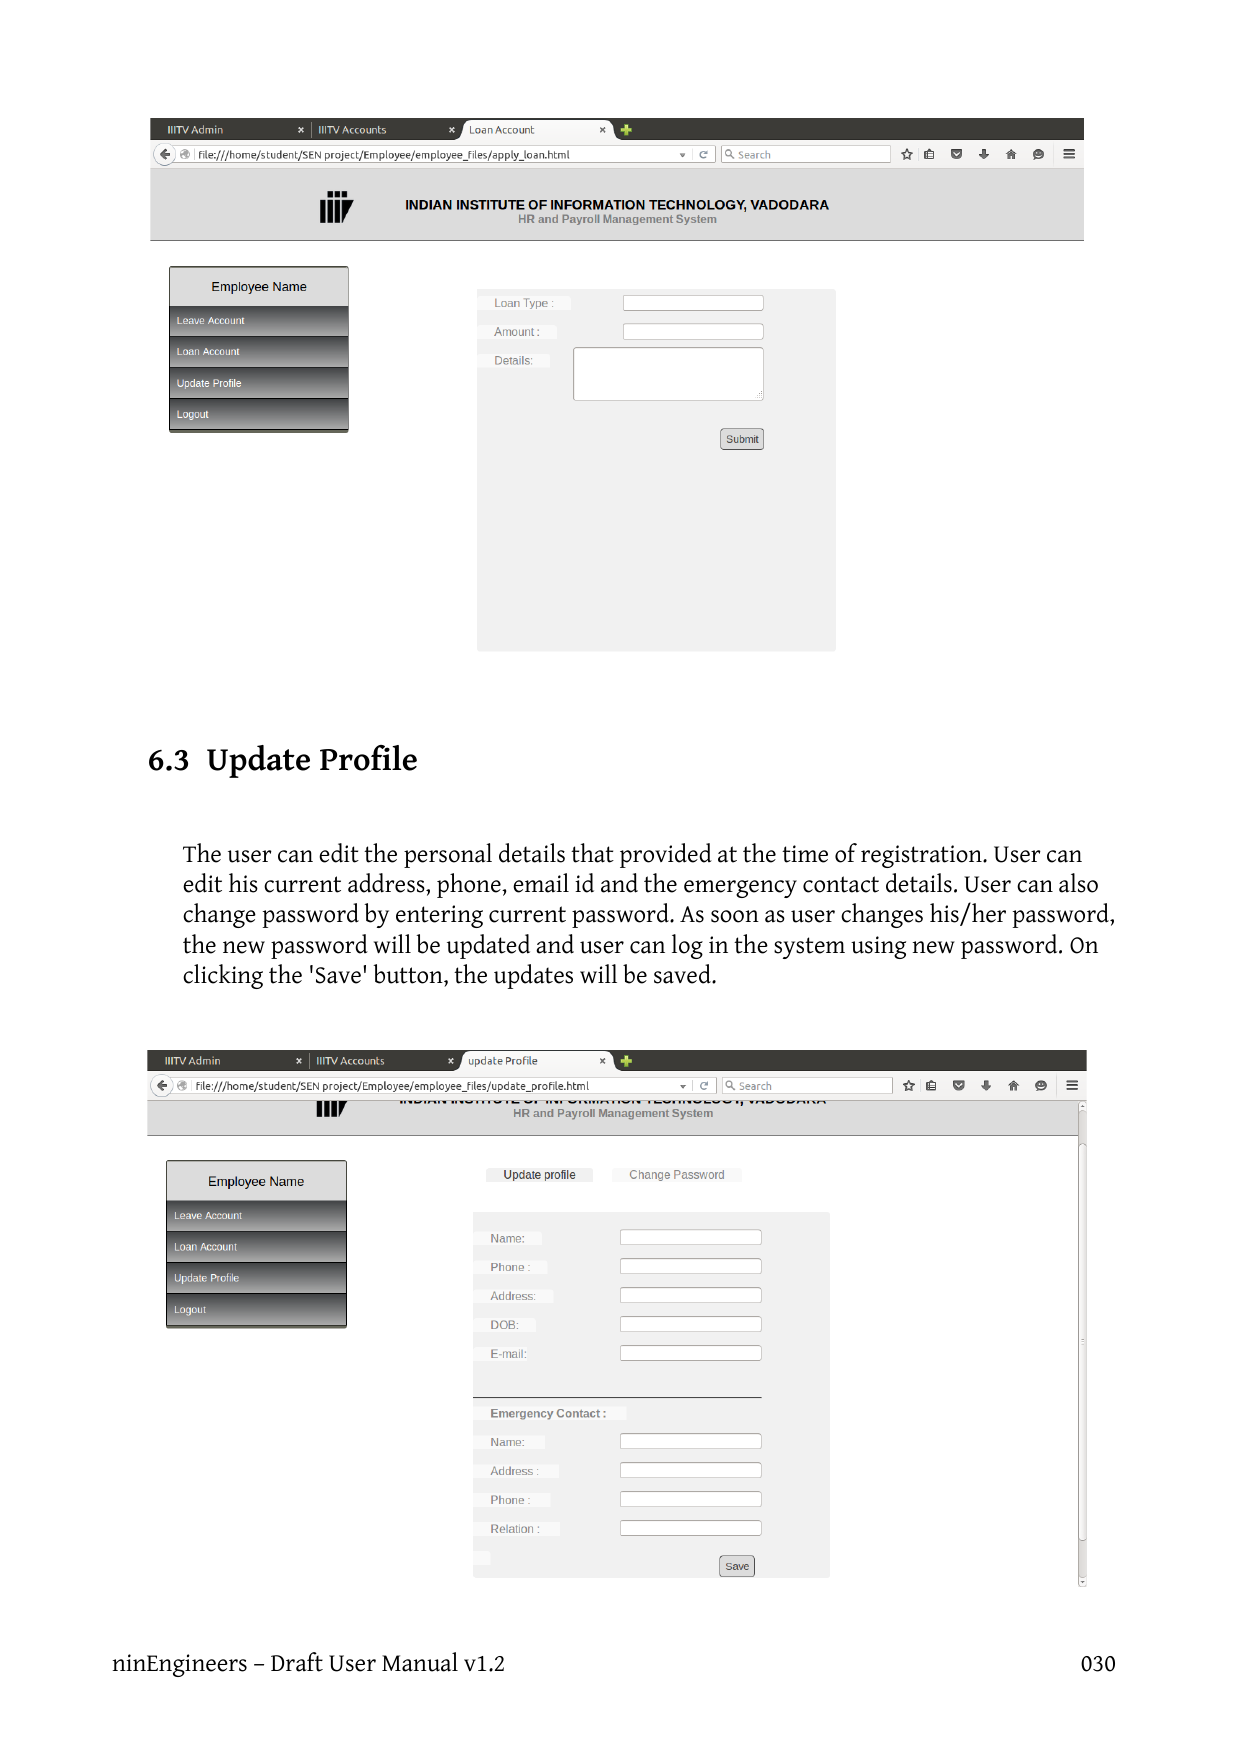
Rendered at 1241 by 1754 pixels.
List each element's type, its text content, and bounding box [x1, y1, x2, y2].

picture [147, 1050, 1087, 1587]
picture [150, 118, 1084, 652]
list 6.3 Update Profile [147, 742, 1122, 780]
list The user can edit the personal details that provided at the time of registration. User can edit his current address, phone, email id and the emergency contact details. User can also change password by entering current password. As soon as user changes his/her password, the new password will be updated and user can log in the system using new password. On clicking the 'Save' button, the updates will be saved. [183, 840, 1122, 990]
